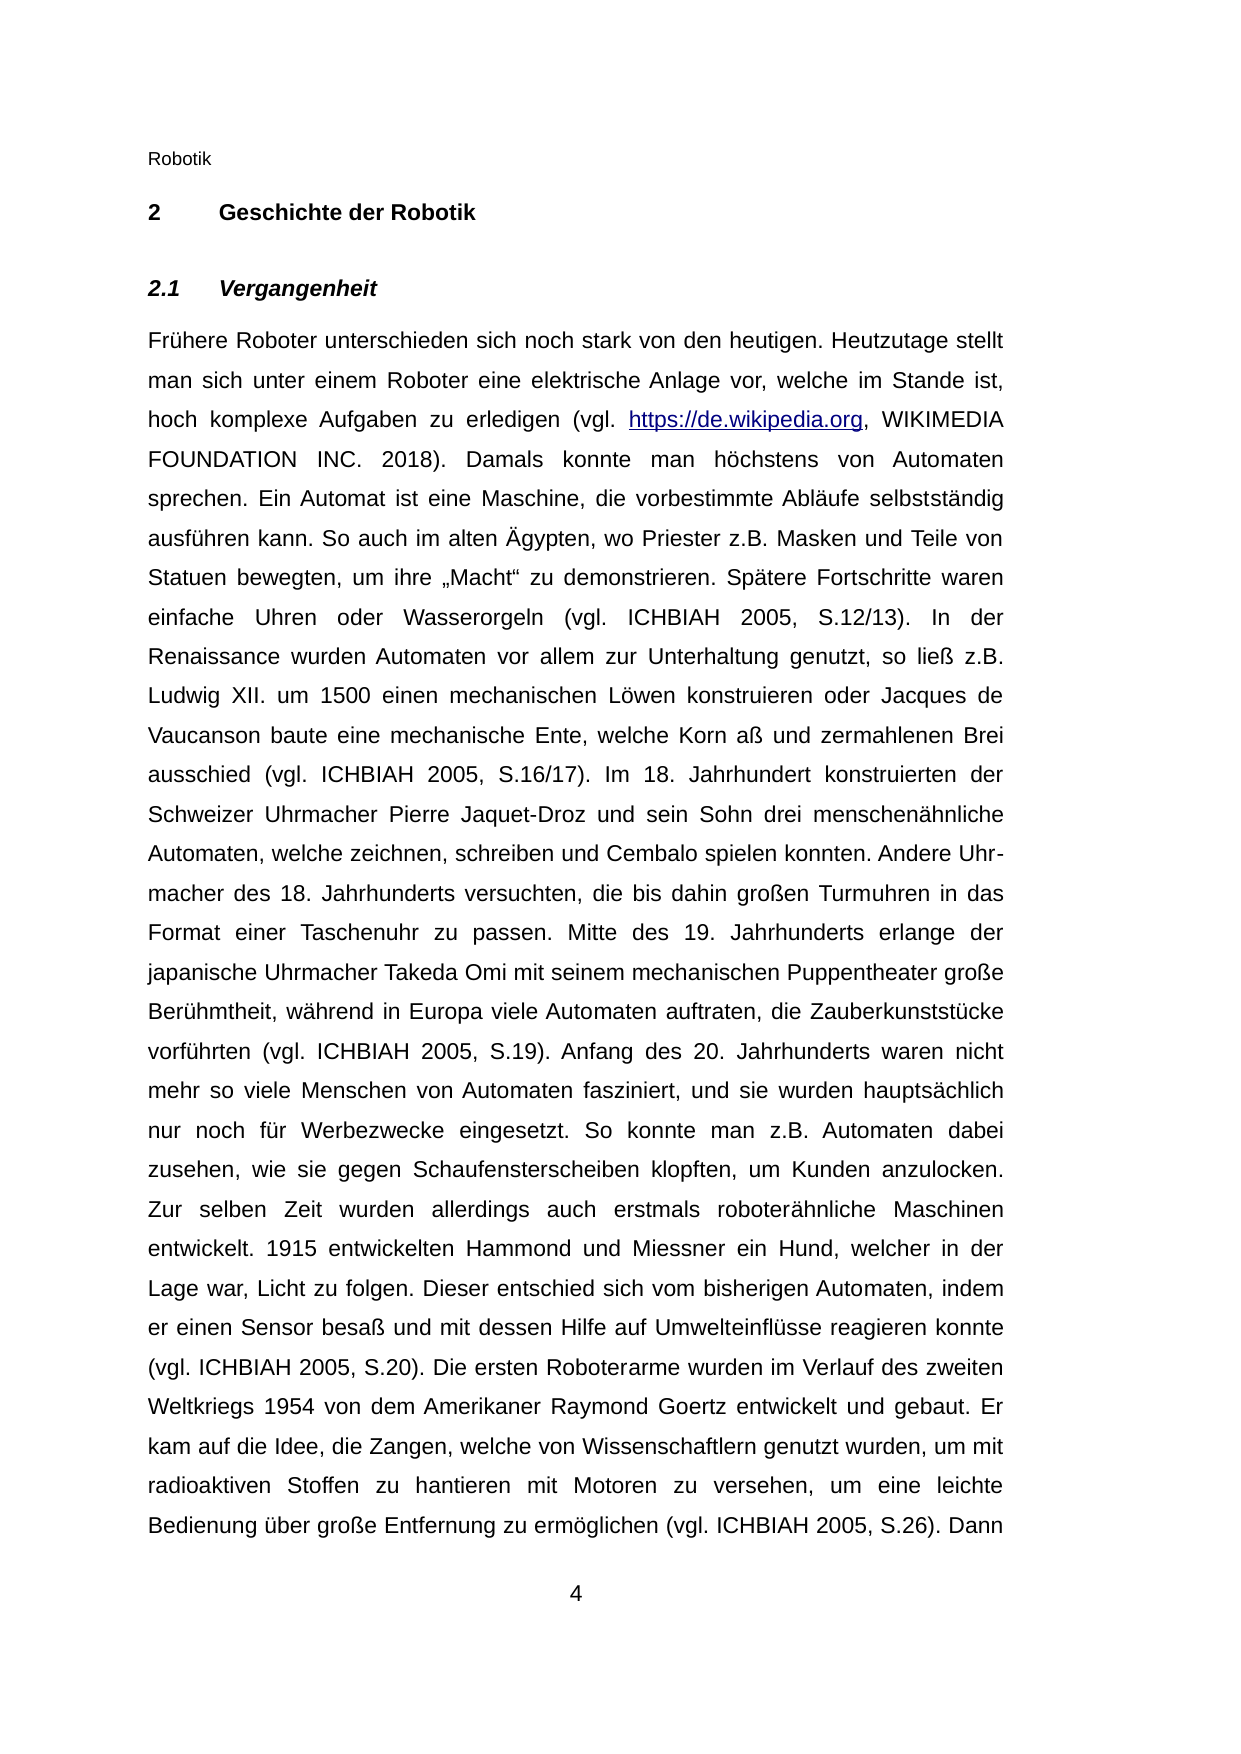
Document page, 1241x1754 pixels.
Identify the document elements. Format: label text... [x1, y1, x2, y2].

subtitle Geschichte der Robotik [142, 199, 1004, 225]
text Frühere Roboter unterschieden sich noch stark von den heutigen. Heutzutage stellt man sich unter einem Roboter eine elektrische Anlage vor, welche im Stande ist, hoch komplexe Aufgaben zu erledigen (vgl. https://de.wikipedia.org, WIKIMEDIA FOUNDATION INC. 2018). Damals konnte man höchstens von Auto­maten sprechen. Ein Automat ist eine Maschine, die vorbestimmte Abläufe selbst­ständig ausführen kann. So auch im alten Ägypten, wo Priester z.B. Masken und Teile von Statuen bewegten, um ihre „Macht“ zu demonstrieren. Spätere Fort­schritte waren einfache Uhren oder Wasser­orgeln (vgl. ICHBIAH 2005, S.12/13). In der Renaissance wurden Auto­maten vor allem zur Unter­haltung genutzt, so ließ z.B. Ludwig XII. um 1500 einen mechanischen Löwen konstruieren oder Jacques de Vaucanson baute eine mechanische Ente, welche Korn aß und zer­mahlenen Brei ausschied (vgl. ICHBIAH 2005, S.16/17). Im 18. Jahrhundert konstruierten der Schweizer Uhr­macher Pierre Jaquet-­Droz und sein Sohn drei menschen­ähnliche Auto­maten, welche zeichnen, schreiben und Cembalo spielen konnten. Andere Uhr­macher des 18. Jahrhunderts versuchten, die bis dahin großen Turm­uhren in das Format einer Taschenuhr zu passen. Mitte des 19. Jahrhunderts erlange der japanische Uhr­macher Takeda Omi mit seinem mecha­nischen Puppen­theater große Berühmtheit, während in Europa viele Auto­maten auftraten, die Zauber­kunststücke vorführten (vgl. ICHBIAH 2005, S.19). Anfang des 20. Jahrhunderts waren nicht mehr so viele Menschen von Auto­maten fasziniert, und sie wurden haupt­sächlich nur noch für Werbe­zwecke eingesetzt. So konnte man z.B. Auto­maten dabei zusehen, wie sie gegen Schau­fenster­scheiben klopften, um Kunden anzulocken. Zur selben Zeit wurden allerdings auch erstmals roboter­ähnliche Maschinen entwickelt. 1915 entwickelten Hammond und Miessner ein Hund, welcher in der Lage war, Licht zu folgen. Dieser entschied sich vom bisherigen Auto­maten, indem er einen Sensor besaß und mit dessen Hilfe auf Umwelt­einflüsse reagieren konnte (vgl. ICHBIAH 2005, S.20). Die ersten Roboter­arme wurden im Verlauf des zweiten Weltkriegs 1954 von dem Amerikaner Raymond Goertz entwickelt und gebaut. Er kam auf die Idee, die Zangen, welche von Wissenschaftlern genutzt wurden, um mit radioaktiven Stoffen zu hantieren mit Motoren zu versehen, um eine leichte Bedienung über große Entfernung zu ermöglichen (vgl. ICHBIAH 2005, S.26). Dann [148, 327, 1004, 1538]
subtitle Vergangenheit [142, 275, 1004, 302]
